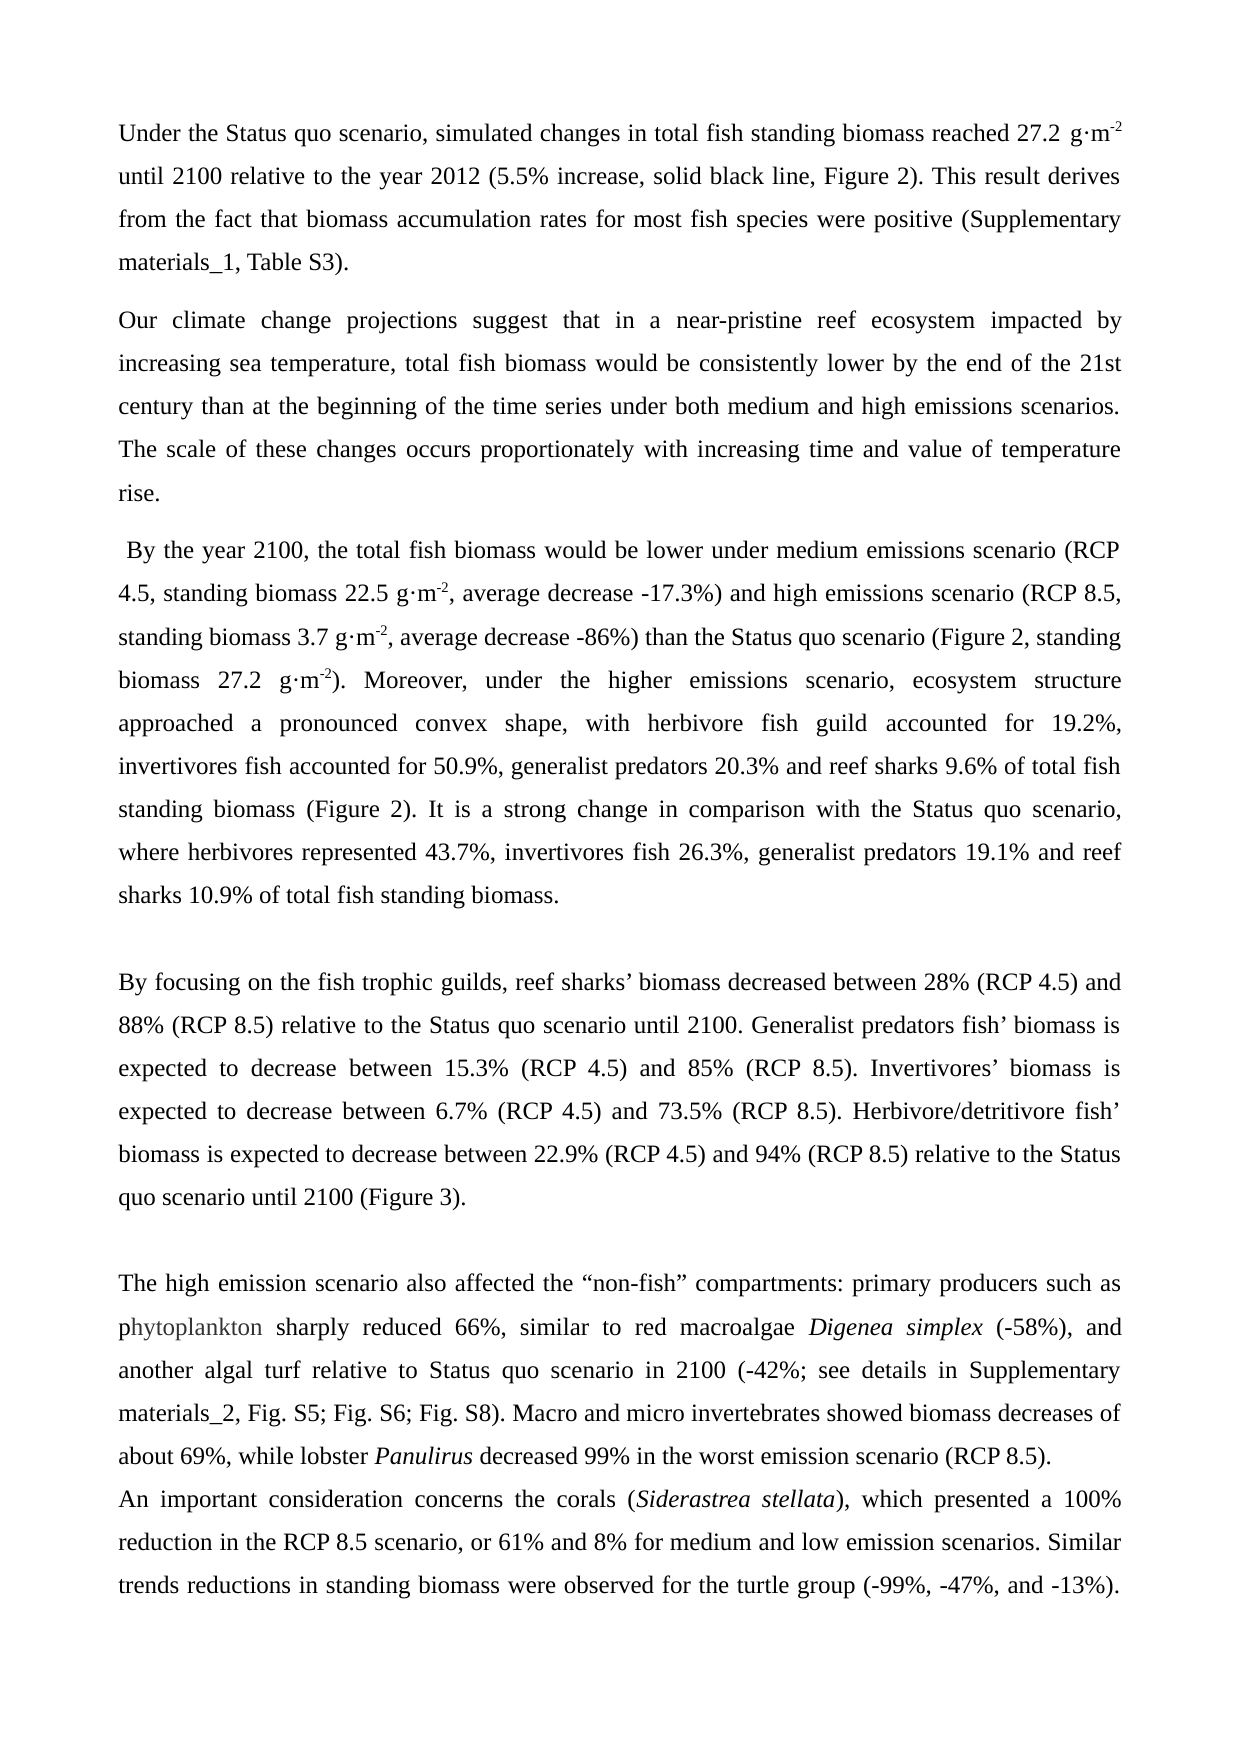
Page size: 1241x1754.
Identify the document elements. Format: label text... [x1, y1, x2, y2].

text By focusing on the fish trophic guilds, reef sharks’ biomass decreased between 28% (RCP 4.5) and 88% (RCP 8.5) relative to the Status quo scenario until 2100. Generalist predators fish’ biomass is expected to decrease between 15.3% (RCP 4.5) and 85% (RCP 8.5). Invertivores’ biomass is expected to decrease between 6.7% (RCP 4.5) and 73.5% (RCP 8.5). Herbivore/detritivore fish’ biomass is expected to decrease between 22.9% (RCP 4.5) and 94% (RCP 8.5) relative to the Status quo scenario until 2100 (Figure 3). [118, 967, 1122, 1211]
text By the year 2100, the total fish biomass would be lower under medium emissions scenario (RCP 4.5, standing biomass 22.5 g·m-2, average decrease -17.3%) and high emissions scenario (RCP 8.5, standing biomass 3.7 g·m-2, average decrease -86%) than the Status quo scenario (Figure 2, standing biomass 27.2 g·m-2). Moreover, under the higher emissions scenario, ecosystem structure approached a pronounced convex shape, with herbivore fish guild accounted for 19.2%, invertivores fish accounted for 50.9%, generalist predators 20.3% and reef sharks 9.6% of total fish standing biomass (Figure 2). It is a strong change in comparison with the Status quo scenario, where herbivores represented 43.7%, invertivores fish 26.3%, generalist predators 19.1% and reef sharks 10.9% of total fish standing biomass. [118, 535, 1122, 909]
text An important consideration concerns the corals (Siderastrea stellata), which presented a 100% reduction in the RCP 8.5 scenario, or 61% and 8% for medium and low emission scenarios. Similar trends reductions in standing biomass were observed for the turtle group (-99%, -47%, and -13%). [118, 1484, 1122, 1599]
text The high emission scenario also affected the “non-fish” compartments: primary producers such as phytoplankton sharply reduced 66%, similar to red macroalgae Digenea simplex (-58%), and another algal turf relative to Status quo scenario in 2100 (-42%; see details in Supplementary materials_2, Fig. S5; Fig. S6; Fig. S8). Macro and micro invertebrates showed biomass decreases of about 69%, while lobster Panulirus decreased 99% in the worst emission scenario (RCP 8.5). [118, 1268, 1122, 1470]
text Our climate change projections suggest that in a near-pristine reef ecosystem impacted by increasing sea temperature, total fish biomass would be consistently lower by the end of the 21st century than at the beginning of the time series under both medium and high emissions scenarios. The scale of these changes occurs proportionately with increasing time and value of temperature rise. [118, 305, 1122, 506]
text Under the Status quo scenario, simulated changes in total fish standing biomass reached 27.2 g·m-2 until 2100 relative to the year 2012 (5.5% increase, solid black line, Figure 2). This result derives from the fact that biomass accumulation rates for most fish species were positive (Supplementary materials_1, Table S3). [118, 118, 1122, 276]
